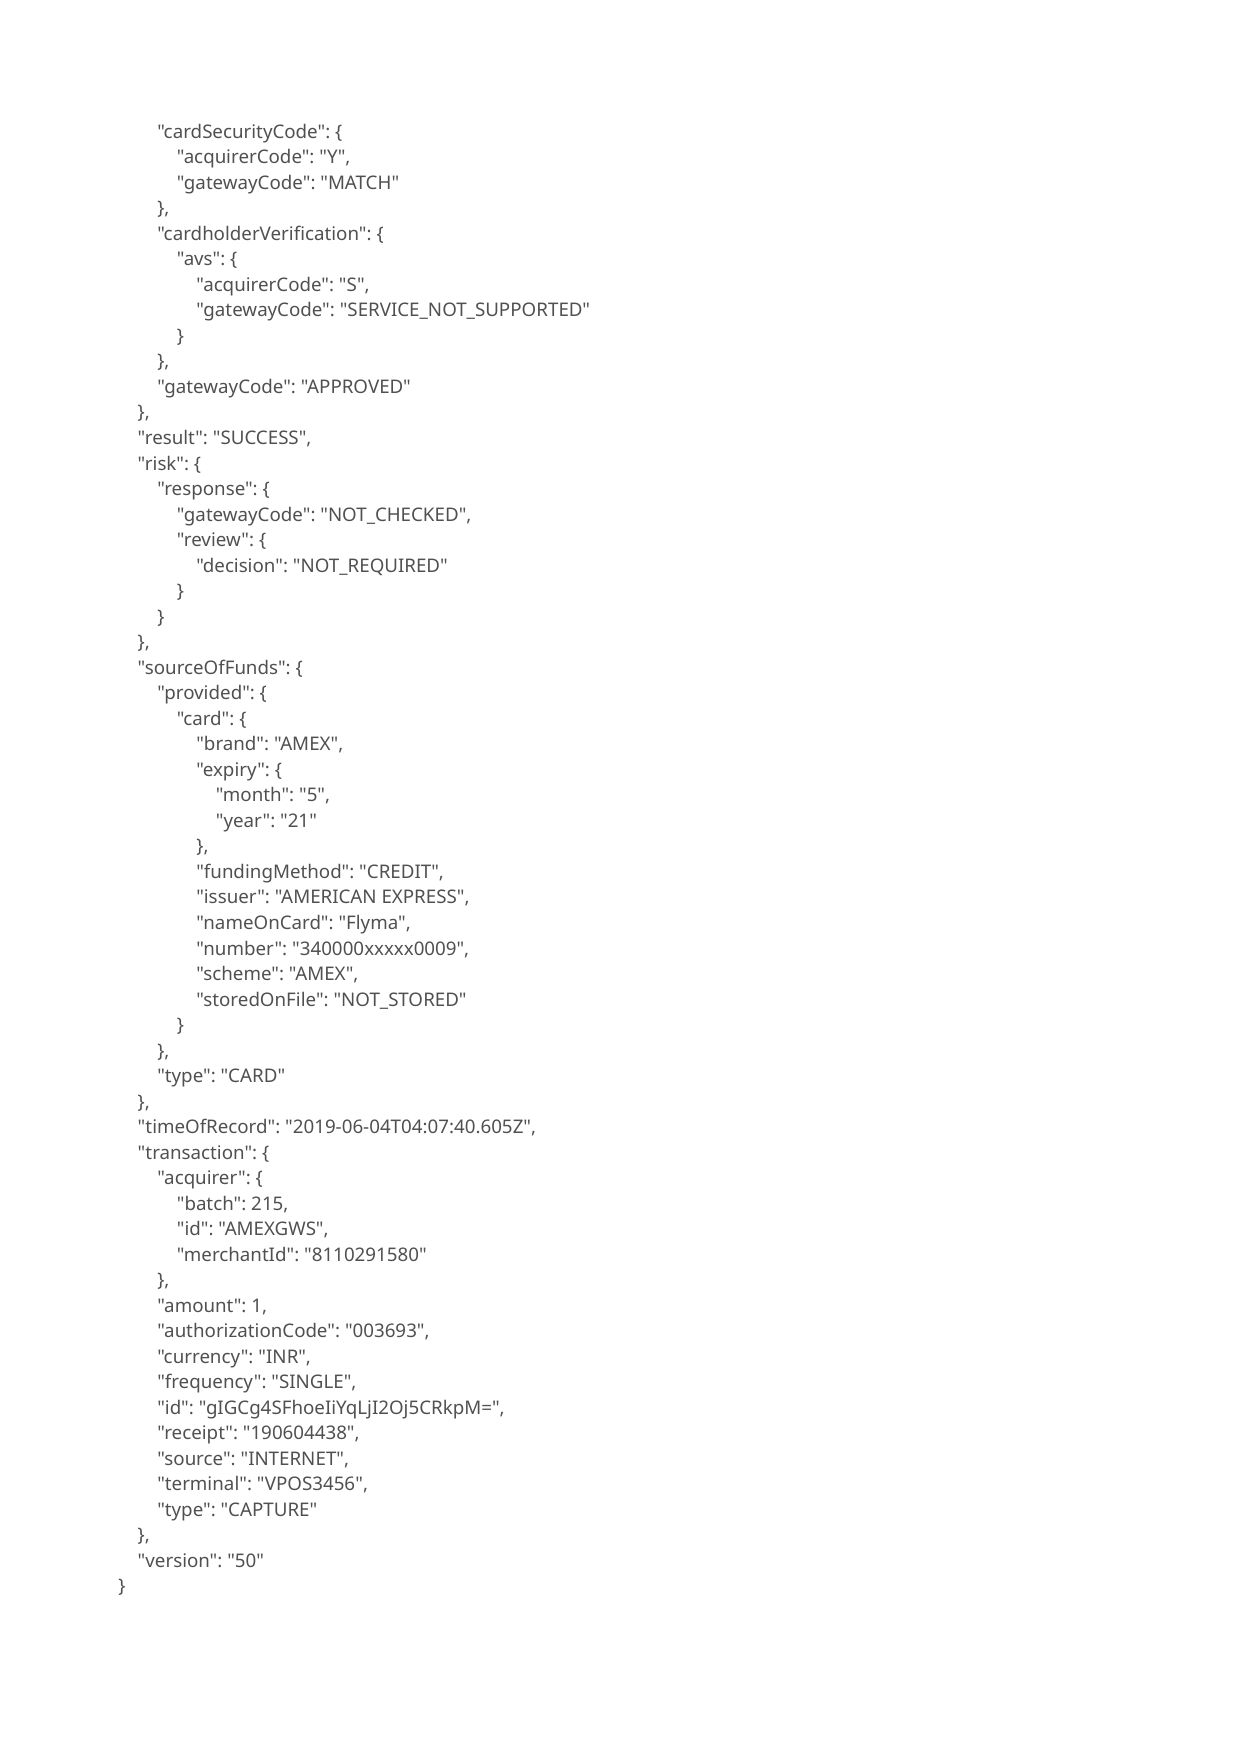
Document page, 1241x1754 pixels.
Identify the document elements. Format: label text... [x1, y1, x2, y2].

text "nameOnCard": "Flyma", [118, 909, 1122, 935]
text }, [118, 628, 1122, 654]
text "acquirerCode": "S", [118, 271, 1122, 297]
text "type": "CARD" [118, 1062, 1122, 1088]
text "storedOnFile": "NOT_STORED" [118, 986, 1122, 1011]
text "decision": "NOT_REQUIRED" [118, 552, 1122, 577]
text "currency": "INR", [118, 1343, 1122, 1369]
text "terminal": "VPOS3456", [118, 1471, 1122, 1496]
text "gatewayCode": "NOT_CHECKED", [118, 501, 1122, 526]
text "merchantId": "8110291580" [118, 1241, 1122, 1267]
text } [118, 322, 1122, 348]
text }, [118, 833, 1122, 858]
text "source": "INTERNET", [118, 1445, 1122, 1471]
text "sourceOfFunds": { [118, 654, 1122, 679]
text "avs": { [118, 246, 1122, 271]
text "acquirer": { [118, 1164, 1122, 1190]
text "cardSecurityCode": { [118, 118, 1122, 144]
text "receipt": "190604438", [118, 1420, 1122, 1445]
text "batch": 215, [118, 1190, 1122, 1216]
text "month": "5", [118, 782, 1122, 807]
text }, [118, 399, 1122, 424]
text }, [118, 348, 1122, 373]
text } [118, 577, 1122, 603]
text "gatewayCode": "MATCH" [118, 169, 1122, 195]
text }, [118, 1088, 1122, 1113]
text "authorizationCode": "003693", [118, 1318, 1122, 1343]
text "type": "CAPTURE" [118, 1496, 1122, 1522]
text "issuer": "AMERICAN EXPRESS", [118, 884, 1122, 909]
text "result": "SUCCESS", [118, 424, 1122, 450]
text "gatewayCode": "SERVICE_NOT_SUPPORTED" [118, 297, 1122, 322]
text "year": "21" [118, 807, 1122, 833]
text "frequency": "SINGLE", [118, 1369, 1122, 1394]
text "version": "50" [118, 1547, 1122, 1573]
text }, [118, 1267, 1122, 1292]
text "response": { [118, 475, 1122, 501]
text "acquirerCode": "Y", [118, 144, 1122, 169]
text "number": "340000xxxxx0009", [118, 935, 1122, 960]
text "brand": "AMEX", [118, 731, 1122, 756]
text "fundingMethod": "CREDIT", [118, 858, 1122, 884]
text "transaction": { [118, 1139, 1122, 1164]
text "cardholderVerification": { [118, 220, 1122, 246]
text "gatewayCode": "APPROVED" [118, 373, 1122, 399]
text "timeOfRecord": "2019-06-04T04:07:40.605Z", [118, 1113, 1122, 1139]
text "id": "AMEXGWS", [118, 1216, 1122, 1241]
text } [118, 1011, 1122, 1037]
text "provided": { [118, 679, 1122, 705]
text }, [118, 1037, 1122, 1062]
text }, [118, 1522, 1122, 1547]
text "scheme": "AMEX", [118, 960, 1122, 986]
text "id": "gIGCg4SFhoeIiYqLjI2Oj5CRkpM=", [118, 1394, 1122, 1420]
text "expiry": { [118, 756, 1122, 782]
text "card": { [118, 705, 1122, 731]
text "amount": 1, [118, 1292, 1122, 1318]
text "risk": { [118, 450, 1122, 475]
text "review": { [118, 526, 1122, 552]
text } [118, 1573, 1122, 1598]
text }, [118, 195, 1122, 220]
text } [118, 603, 1122, 628]
